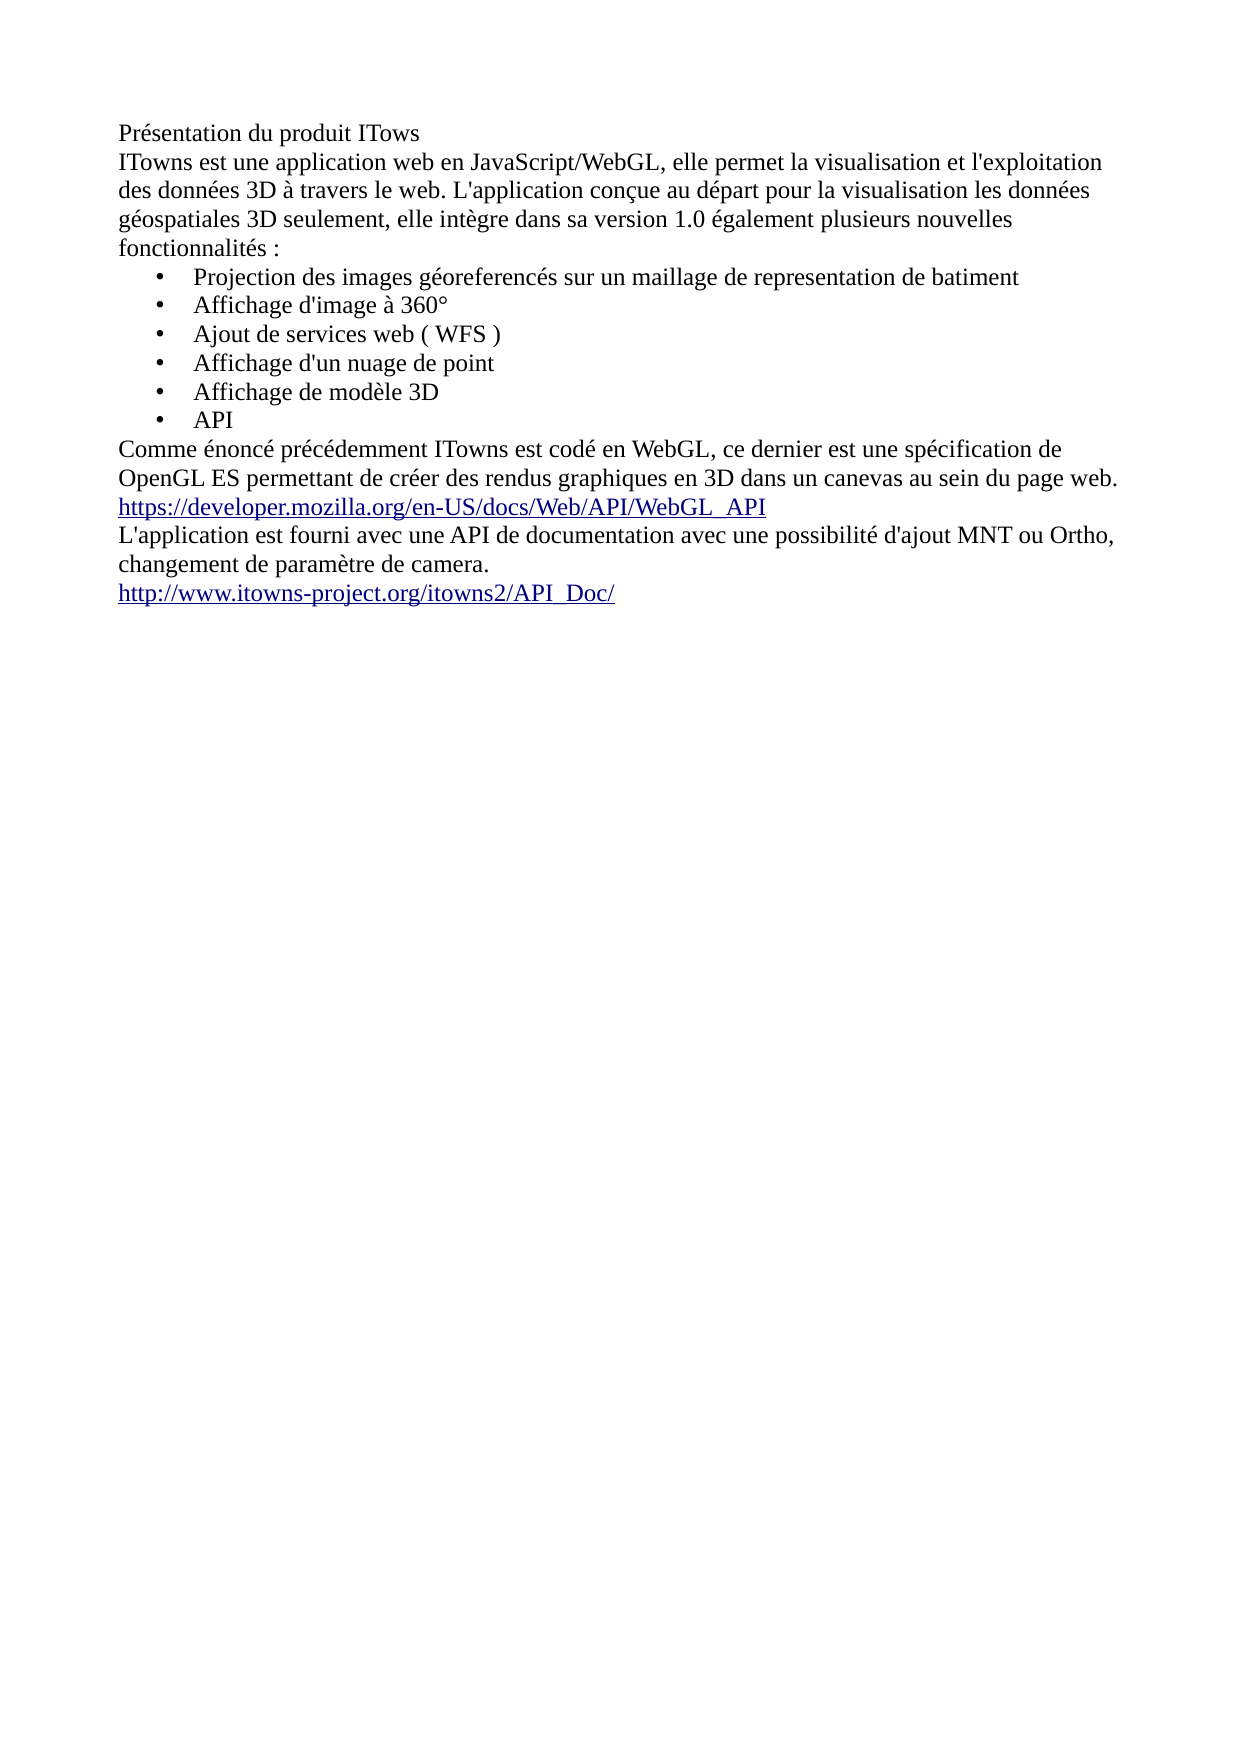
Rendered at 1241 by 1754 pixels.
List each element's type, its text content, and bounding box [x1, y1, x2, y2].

text L'application est fourni avec une API de documentation avec une possibilité d'ajout MNT ou Ortho, changement de paramètre de camera. [118, 521, 1122, 578]
list Affichage d'un nuage de point [156, 348, 1122, 377]
list API [156, 406, 1122, 434]
list Affichage de modèle 3D [156, 377, 1122, 406]
text https://developer.mozilla.org/en-US/docs/Web/API/WebGL_API [118, 492, 1122, 521]
list Projection des images géoreferencés sur un maillage de representation de batiment [156, 262, 1122, 291]
text ITowns est une application web en JavaScript/WebGL, elle permet la visualisation et l'exploitation des données 3D à travers le web. L'application conçue au départ pour la visualisation les données géospatiales 3D seulement, elle intègre dans sa version 1.0 également plusieurs nouvelles fonctionnalités : [118, 147, 1122, 262]
text Présentation du produit ITows [118, 118, 1122, 147]
text Comme énoncé précédemment ITowns est codé en WebGL, ce dernier est une spécification de OpenGL ES permettant de créer des rendus graphiques en 3D dans un canevas au sein du page web. [118, 434, 1122, 492]
list Ajout de services web ( WFS ) [156, 319, 1122, 348]
list Affichage d'image à 360° [156, 291, 1122, 319]
text http://www.itowns-project.org/itowns2/API_Doc/ [118, 578, 1122, 607]
